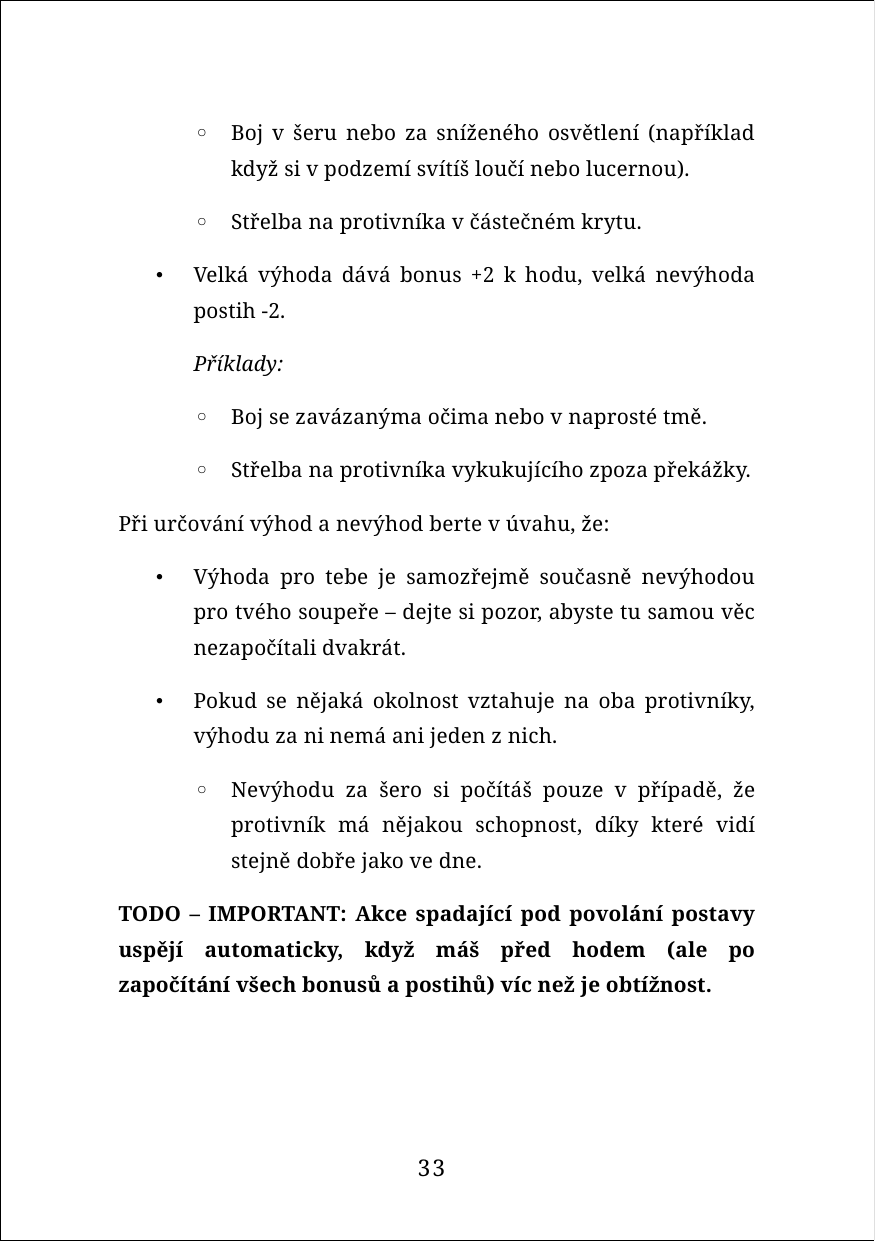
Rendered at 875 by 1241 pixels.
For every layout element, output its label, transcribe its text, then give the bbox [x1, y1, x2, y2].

list Boj v šeru nebo za sníženého osvětlení (například když si v podzemí svítíš loučí nebo lucernou). [193, 118, 756, 182]
text Při určování výhod a nevýhod berte v úvahu, že: [118, 509, 756, 537]
list Střelba na protivníka vykukujícího zpoza překážky. [193, 455, 756, 484]
text TODO – IMPORTANT: Akce spadající pod povolání postavy uspějí automaticky, když máš před hodem (ale po započítání všech bonusů a postihů) víc než je obtížnost. [118, 899, 756, 999]
list Výhoda pro tebe je samozřejmě současně nevýhodou pro tvého soupeře – dejte si pozor, abyste tu samou věc nezapočítali dvakrát. [156, 562, 756, 661]
list Velká výhoda dává bonus +2 k hodu, velká nevýhoda postih -2. [156, 260, 756, 324]
list Boj se zavázanýma očima nebo v naprosté tmě. [193, 402, 756, 431]
list Příklady: [156, 349, 756, 377]
list Střelba na protivníka v částečném krytu. [193, 207, 756, 235]
list Pokud se nějaká okolnost vztahuje na oba protivníky, výhodu za ni nemá ani jeden z nich. [156, 686, 756, 750]
list Nevýhodu za šero si počítáš pouze v případě, že protivník má nějakou schopnost, díky které vidí stejně dobře jako ve dne. [193, 775, 756, 874]
